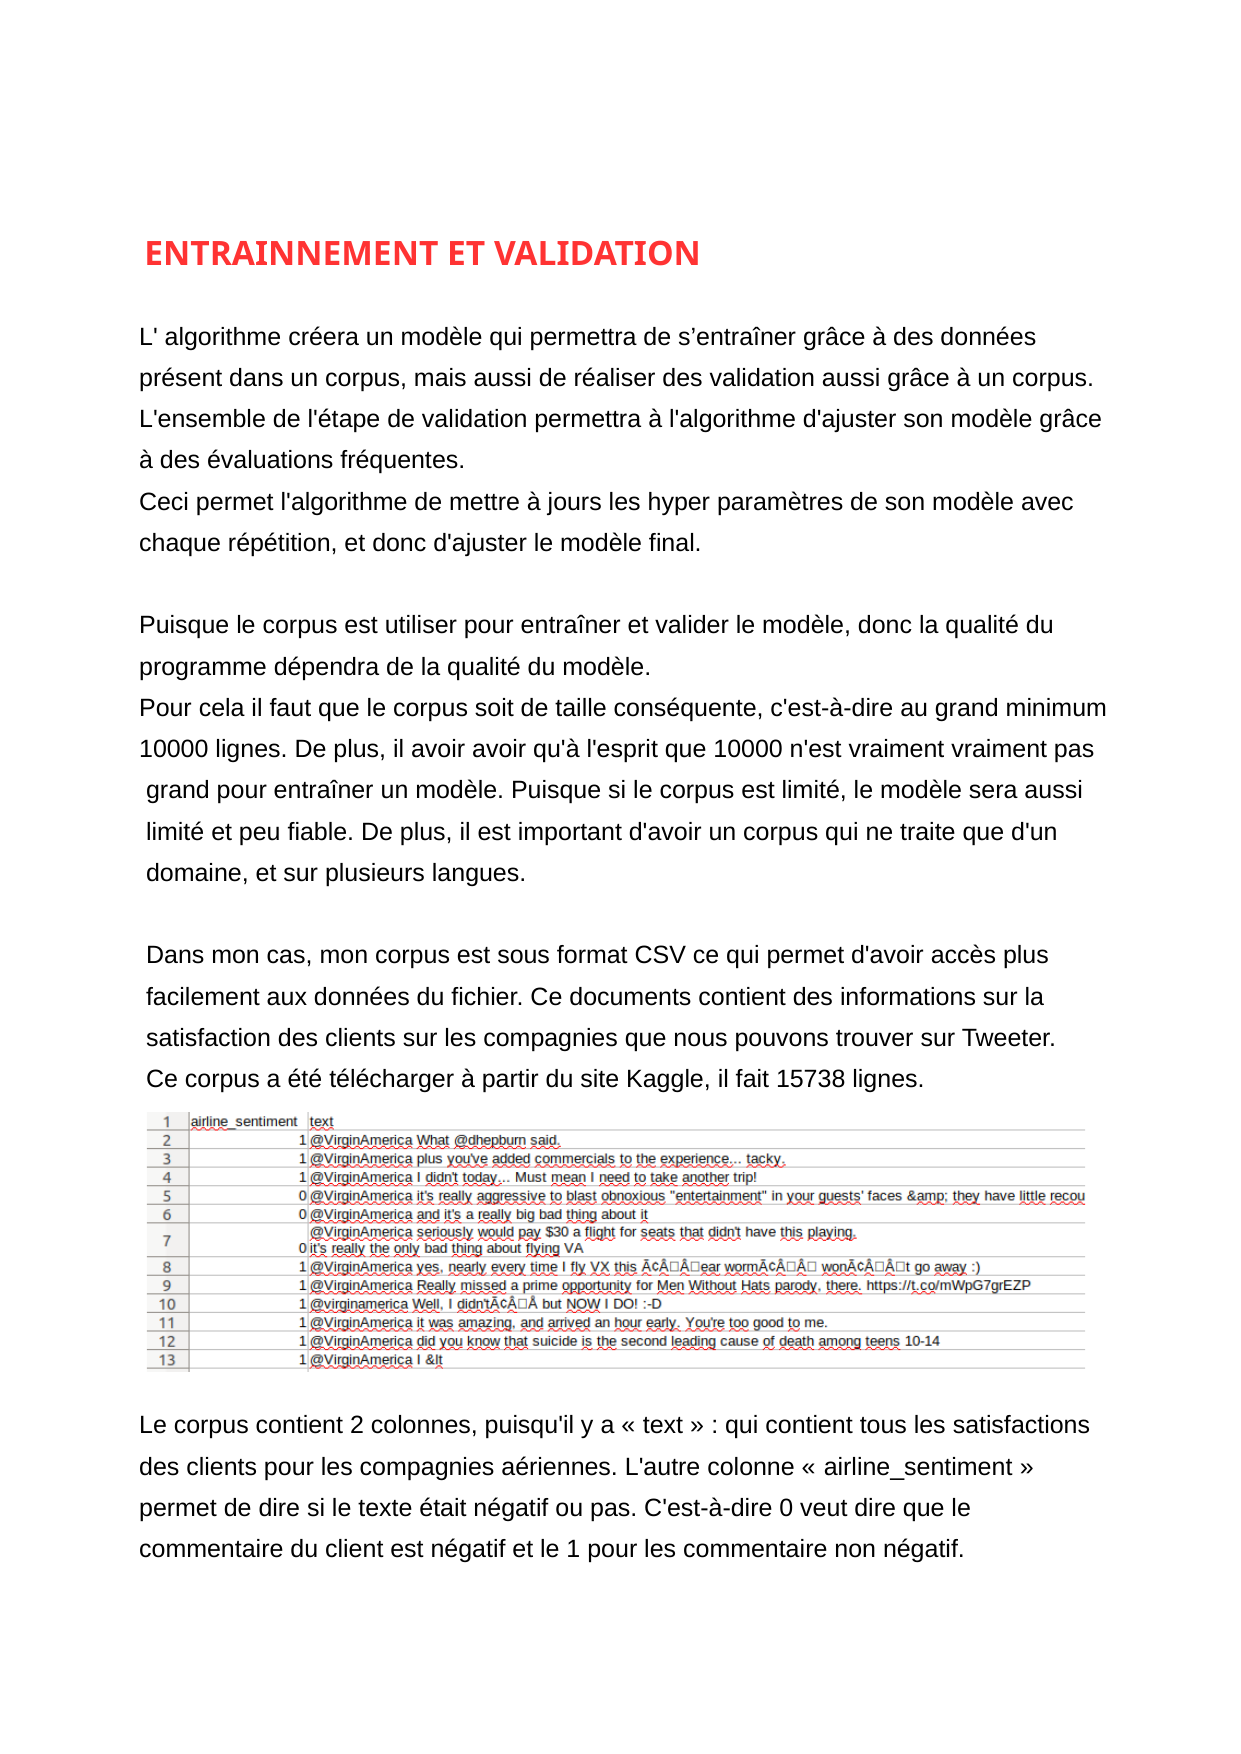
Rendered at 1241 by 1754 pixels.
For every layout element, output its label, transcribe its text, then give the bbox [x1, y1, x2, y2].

text grand pour entraîner un modèle. Puisque si le corpus est limité, le modèle sera aussi [118, 775, 1122, 804]
text Le corpus contient 2 colonnes, puisqu'il y a « text » : qui contient tous les satisfactions [118, 1410, 1122, 1439]
text L' algorithme créera un modèle qui permettra de s’entraîner grâce à des données [118, 288, 1122, 350]
text 10000 lignes. De plus, il avoir avoir qu'à l'esprit que 10000 n'est vraiment vraiment pas [118, 734, 1122, 763]
text commentaire du client est négatif et le 1 pour les commentaire non négatif. [118, 1534, 1122, 1563]
text satisfaction des clients sur les compagnies que nous pouvons trouver sur Tweeter. [118, 1023, 1122, 1052]
text limité et peu fiable. De plus, il est important d'avoir un corpus qui ne traite que d'un [118, 817, 1122, 845]
text Puisque le corpus est utiliser pour entraîner et valider le modèle, donc la qualité du [118, 610, 1122, 639]
text permet de dire si le texte était négatif ou pas. C'est-à-dire 0 veut dire que le [118, 1493, 1122, 1522]
text Dans mon cas, mon corpus est sous format CSV ce qui permet d'avoir accès plus [118, 940, 1122, 969]
text facilement aux données du fichier. Ce documents contient des informations sur la [118, 982, 1122, 1010]
text domaine, et sur plusieurs langues. [118, 858, 1122, 887]
text chaque répétition, et donc d'ajuster le modèle final. [118, 528, 1122, 557]
text présent dans un corpus, mais aussi de réaliser des validation aussi grâce à un corpus. [118, 363, 1122, 392]
text des clients pour les compagnies aériennes. L'autre colonne « airline_sentiment » [118, 1452, 1122, 1480]
picture [146, 1112, 1086, 1372]
text programme dépendra de la qualité du modèle. [118, 652, 1122, 680]
text L'ensemble de l'étape de validation permettra à l'algorithme d'ajuster son modèle grâce [118, 404, 1122, 433]
text Pour cela il faut que le corpus soit de taille conséquente, c'est-à-dire au grand minimum [118, 693, 1122, 722]
text Ceci permet l'algorithme de mettre à jours les hyper paramètres de son modèle avec [118, 487, 1122, 515]
subtitle ENTRAINNEMENT ET VALIDATION [118, 229, 1122, 275]
text Ce corpus a été télécharger à partir du site Kaggle, il fait 15738 lignes. [118, 1064, 1122, 1150]
text à des évaluations fréquentes. [118, 445, 1122, 474]
